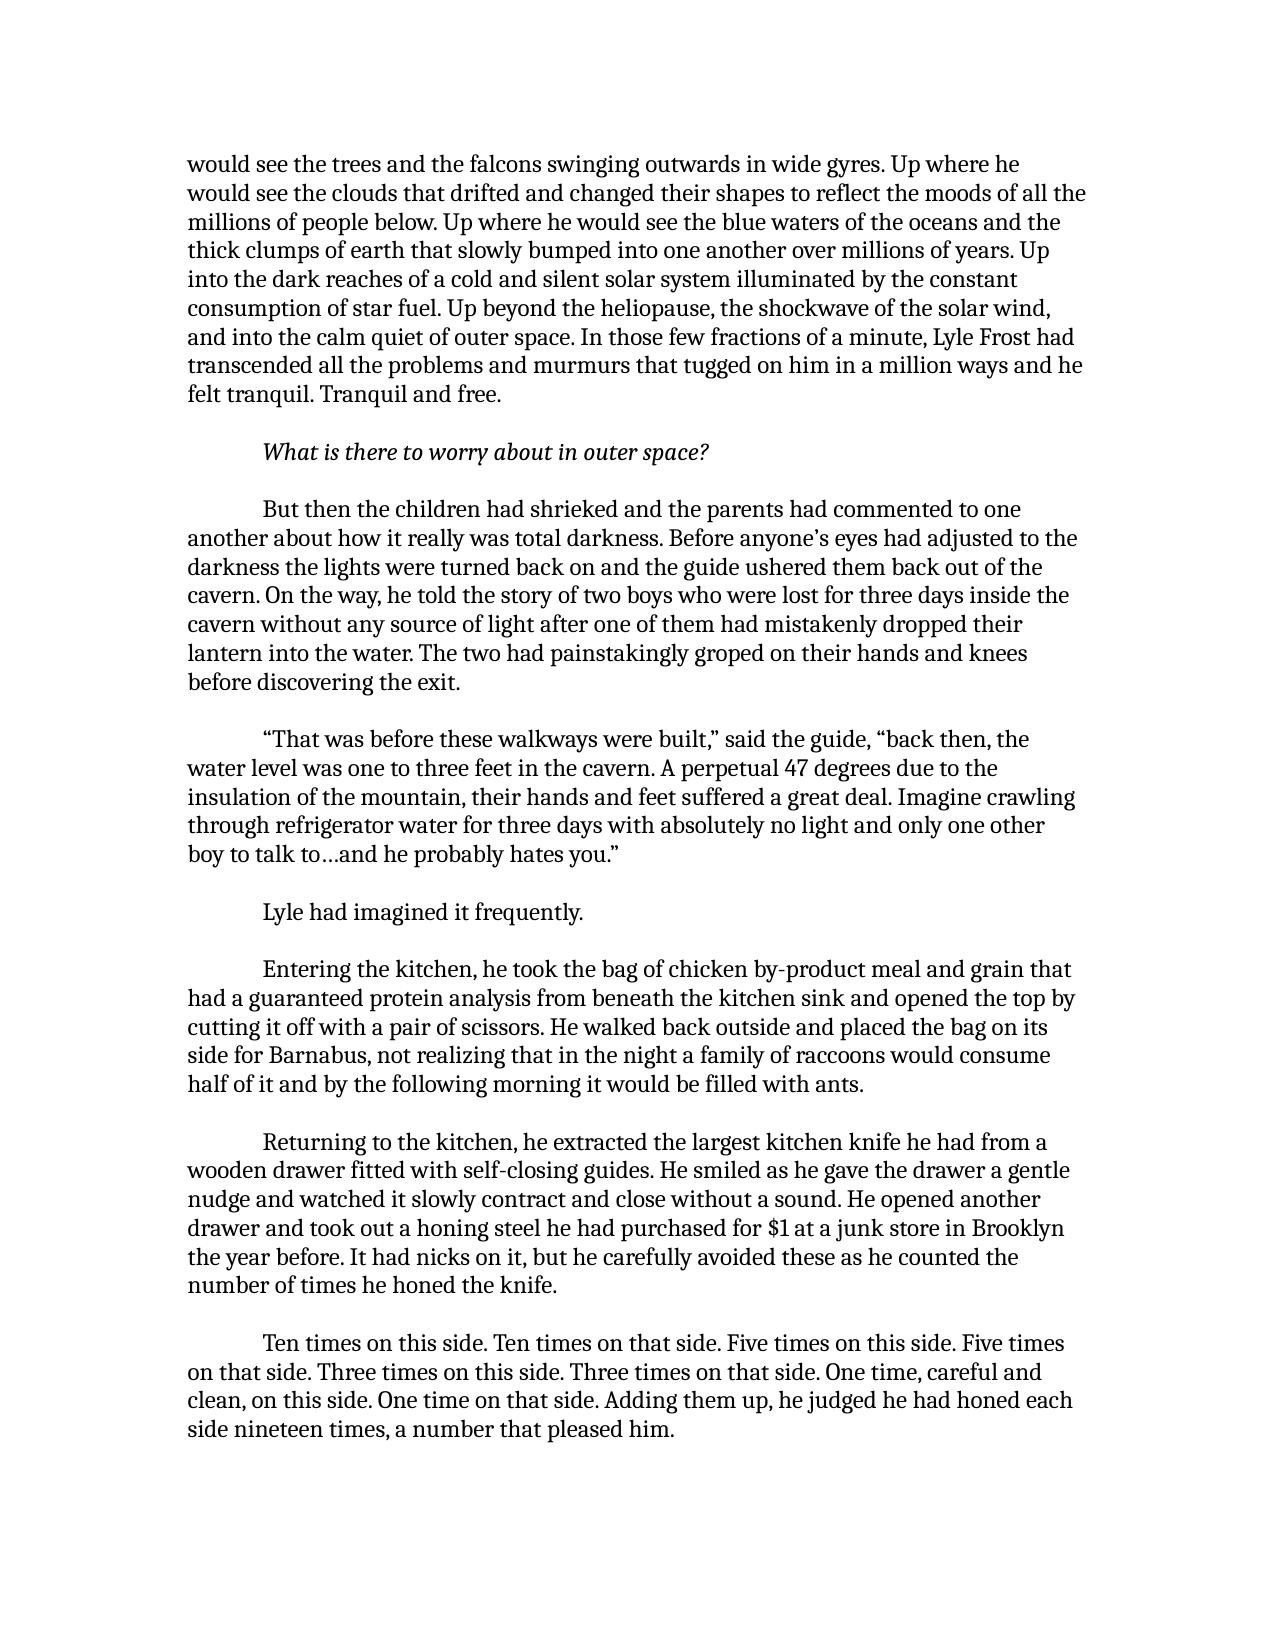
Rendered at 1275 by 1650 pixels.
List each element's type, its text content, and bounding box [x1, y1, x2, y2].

text Lyle had imagined it frequently. [187, 897, 1087, 926]
text Ten times on this side. Ten times on that side. Five times on this side. Five times on that side. Three times on this side. Three times on that side. One time, careful and clean, on this side. One time on that side. Adding them up, he judged he had honed each side nineteen times, a number that pleased him. [187, 1329, 1087, 1444]
text What is there to worry about in outer space? [187, 437, 1087, 466]
text Returning to the kitchen, he extracted the largest kitchen knife he had from a wooden drawer fitted with self-closing guides. He smiled as he gave the drawer a gentle nudge and watched it slowly contract and close without a sound. He opened another drawer and took out a honing steel he had purchased for $1 at a junk store in Brooklyn the year before. It had nicks on it, but he carefully avoided these as he counted the number of times he honed the knife. [187, 1127, 1087, 1300]
text “That was before these walkways were built,” said the guide, “back then, the water level was one to three feet in the cavern. A perpetual 47 degrees due to the insulation of the mountain, their hands and feet suffered a great deal. Imagine crawling through refrigerator water for three days with absolutely no light and only one other boy to talk to…and he probably hates you.” [187, 725, 1087, 869]
text would see the trees and the falcons swinging outwards in wide gyres. Up where he would see the clouds that drifted and changed their shapes to reflect the moods of all the millions of people below. Up where he would see the blue waters of the oceans and the thick clumps of earth that slowly bumped into one another over millions of years. Up into the dark reaches of a cold and silent solar system illuminated by the constant consumption of star fuel. Up beyond the heliopause, the shockwave of the solar wind, and into the calm quiet of outer space. In those few fractions of a minute, Lyle Frost had transcended all the problems and murmurs that tugged on him in a million ways and he felt tranquil. Tranquil and free. [187, 150, 1087, 409]
text Entering the kitchen, he took the bag of chicken by-product meal and grain that had a guaranteed protein analysis from beneath the kitchen sink and opened the top by cutting it off with a pair of scissors. He walked back outside and placed the bag on its side for Barnabus, not realizing that in the night a family of raccoons would consume half of it and by the following morning it would be filled with ants. [187, 955, 1087, 1099]
text But then the children had shrieked and the parents had commented to one another about how it really was total darkness. Before anyone’s eyes had adjusted to the darkness the lights were turned back on and the guide ushered them back out of the cavern. On the way, he told the story of two boys who were lost for three days inside the cavern without any source of light after one of them had mistakenly dropped their lantern into the water. The two had painstakingly groped on their hands and knees before discovering the exit. [187, 495, 1087, 696]
